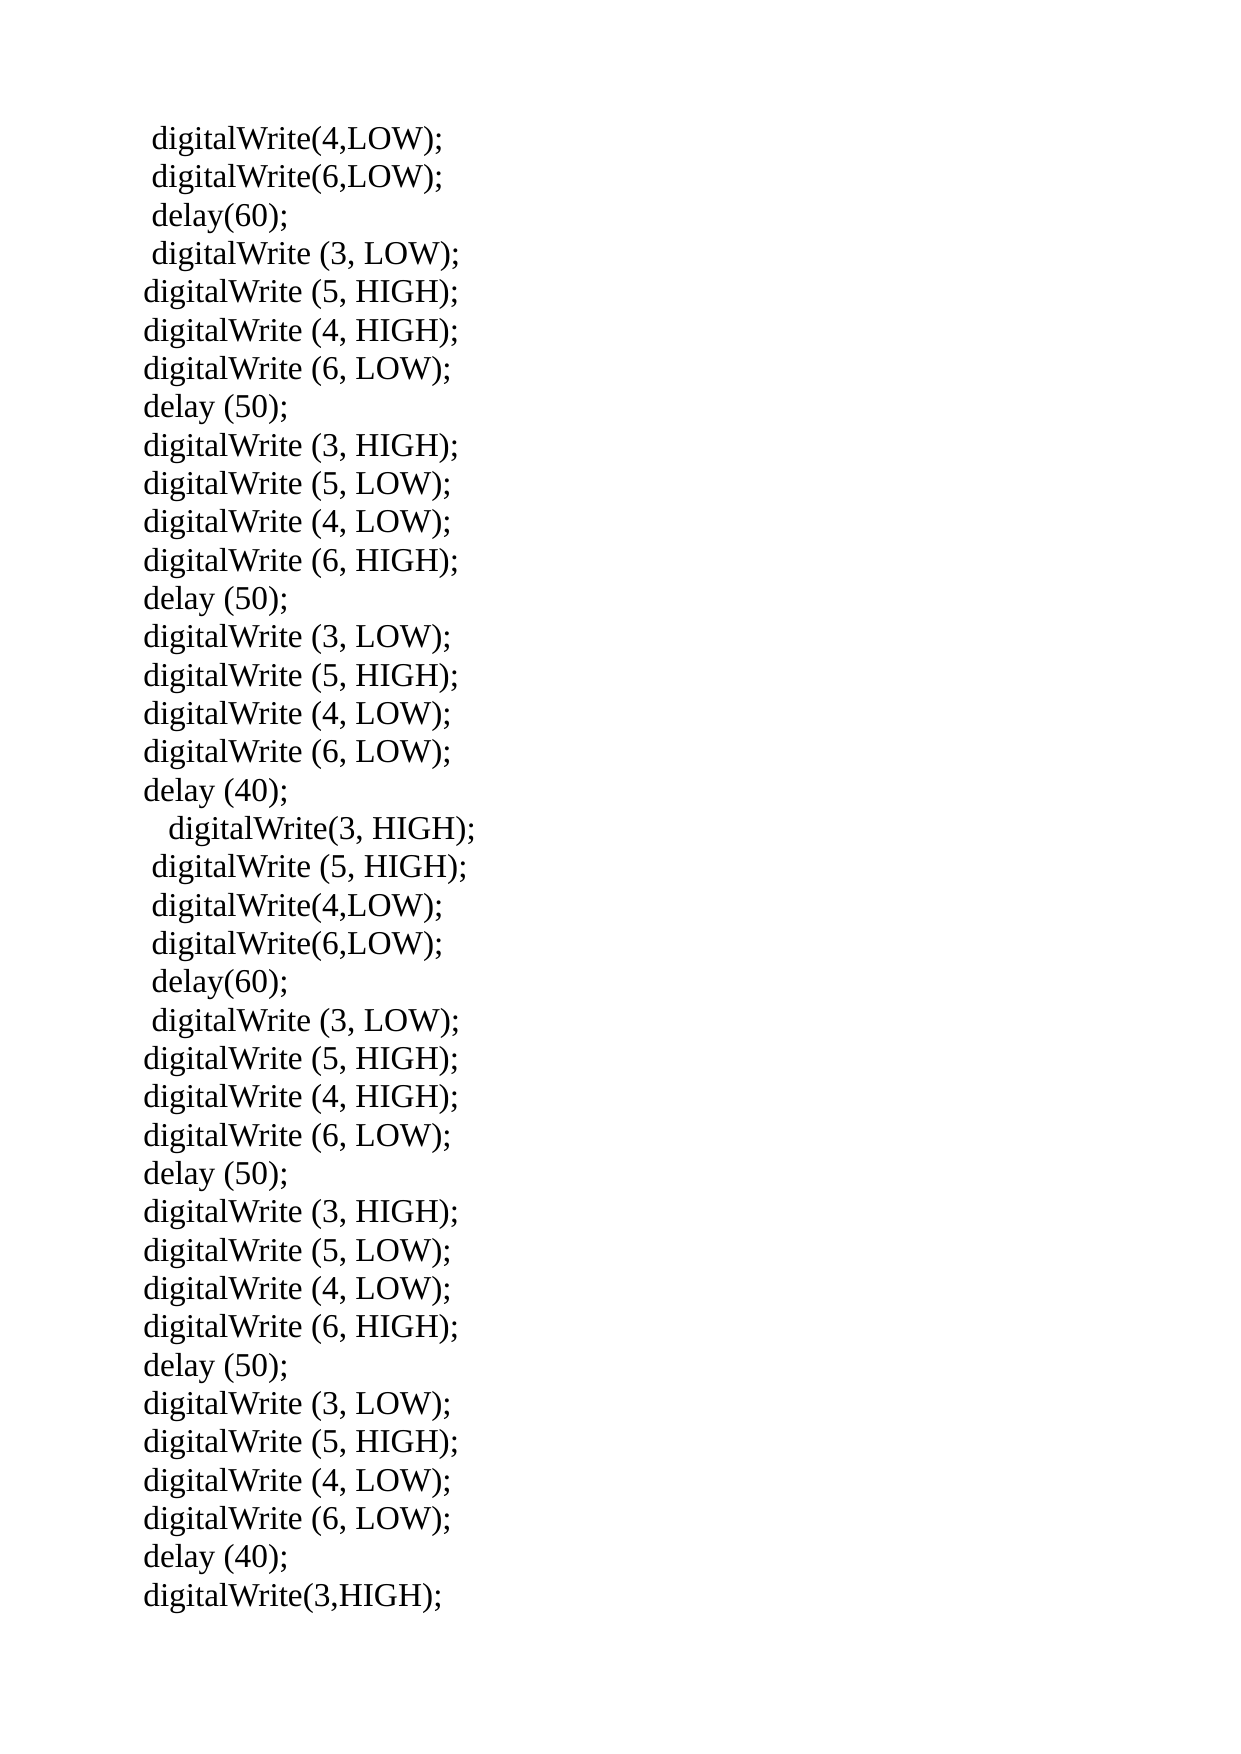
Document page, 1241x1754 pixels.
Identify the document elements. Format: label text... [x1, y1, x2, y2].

text delay (40); [118, 1536, 1122, 1575]
text delay(60); [118, 195, 1122, 233]
text delay (50); [118, 578, 1122, 616]
text delay (50); [118, 1345, 1122, 1383]
text digitalWrite (6, HIGH); [118, 540, 1122, 578]
text digitalWrite(4,LOW); [118, 118, 1122, 156]
text delay (40); [118, 770, 1122, 808]
text digitalWrite (4, LOW); [118, 1460, 1122, 1498]
text digitalWrite(4,LOW); [118, 885, 1122, 923]
text digitalWrite (4, HIGH); [118, 310, 1122, 348]
text digitalWrite (3, LOW); [118, 1383, 1122, 1421]
text digitalWrite (3, LOW); [118, 233, 1122, 271]
text digitalWrite (6, LOW); [118, 1115, 1122, 1153]
text digitalWrite(3,HIGH); [118, 1575, 1122, 1613]
text delay (50); [118, 386, 1122, 425]
text digitalWrite (4, LOW); [118, 1268, 1122, 1306]
text digitalWrite (3, LOW); [118, 616, 1122, 655]
text digitalWrite (3, LOW); [118, 1000, 1122, 1038]
text digitalWrite (5, HIGH); [118, 271, 1122, 310]
text digitalWrite (6, LOW); [118, 731, 1122, 770]
text digitalWrite (6, LOW); [118, 348, 1122, 386]
text digitalWrite (5, HIGH); [118, 1421, 1122, 1460]
text digitalWrite (6, LOW); [118, 1498, 1122, 1536]
text digitalWrite (6, HIGH); [118, 1306, 1122, 1345]
text digitalWrite (4, HIGH); [118, 1076, 1122, 1115]
text digitalWrite (4, LOW); [118, 693, 1122, 731]
text digitalWrite(3, HIGH); [118, 808, 1122, 846]
text digitalWrite (3, HIGH); [118, 1191, 1122, 1230]
text digitalWrite (4, LOW); [118, 501, 1122, 540]
text digitalWrite (5, HIGH); [118, 655, 1122, 693]
text delay(60); [118, 961, 1122, 1000]
text digitalWrite (5, LOW); [118, 463, 1122, 501]
text digitalWrite(6,LOW); [118, 923, 1122, 961]
text digitalWrite (5, HIGH); [118, 1038, 1122, 1076]
text digitalWrite (3, HIGH); [118, 425, 1122, 463]
text digitalWrite(6,LOW); [118, 156, 1122, 195]
text digitalWrite (5, HIGH); [118, 846, 1122, 885]
text delay (50); [118, 1153, 1122, 1191]
text digitalWrite (5, LOW); [118, 1230, 1122, 1268]
